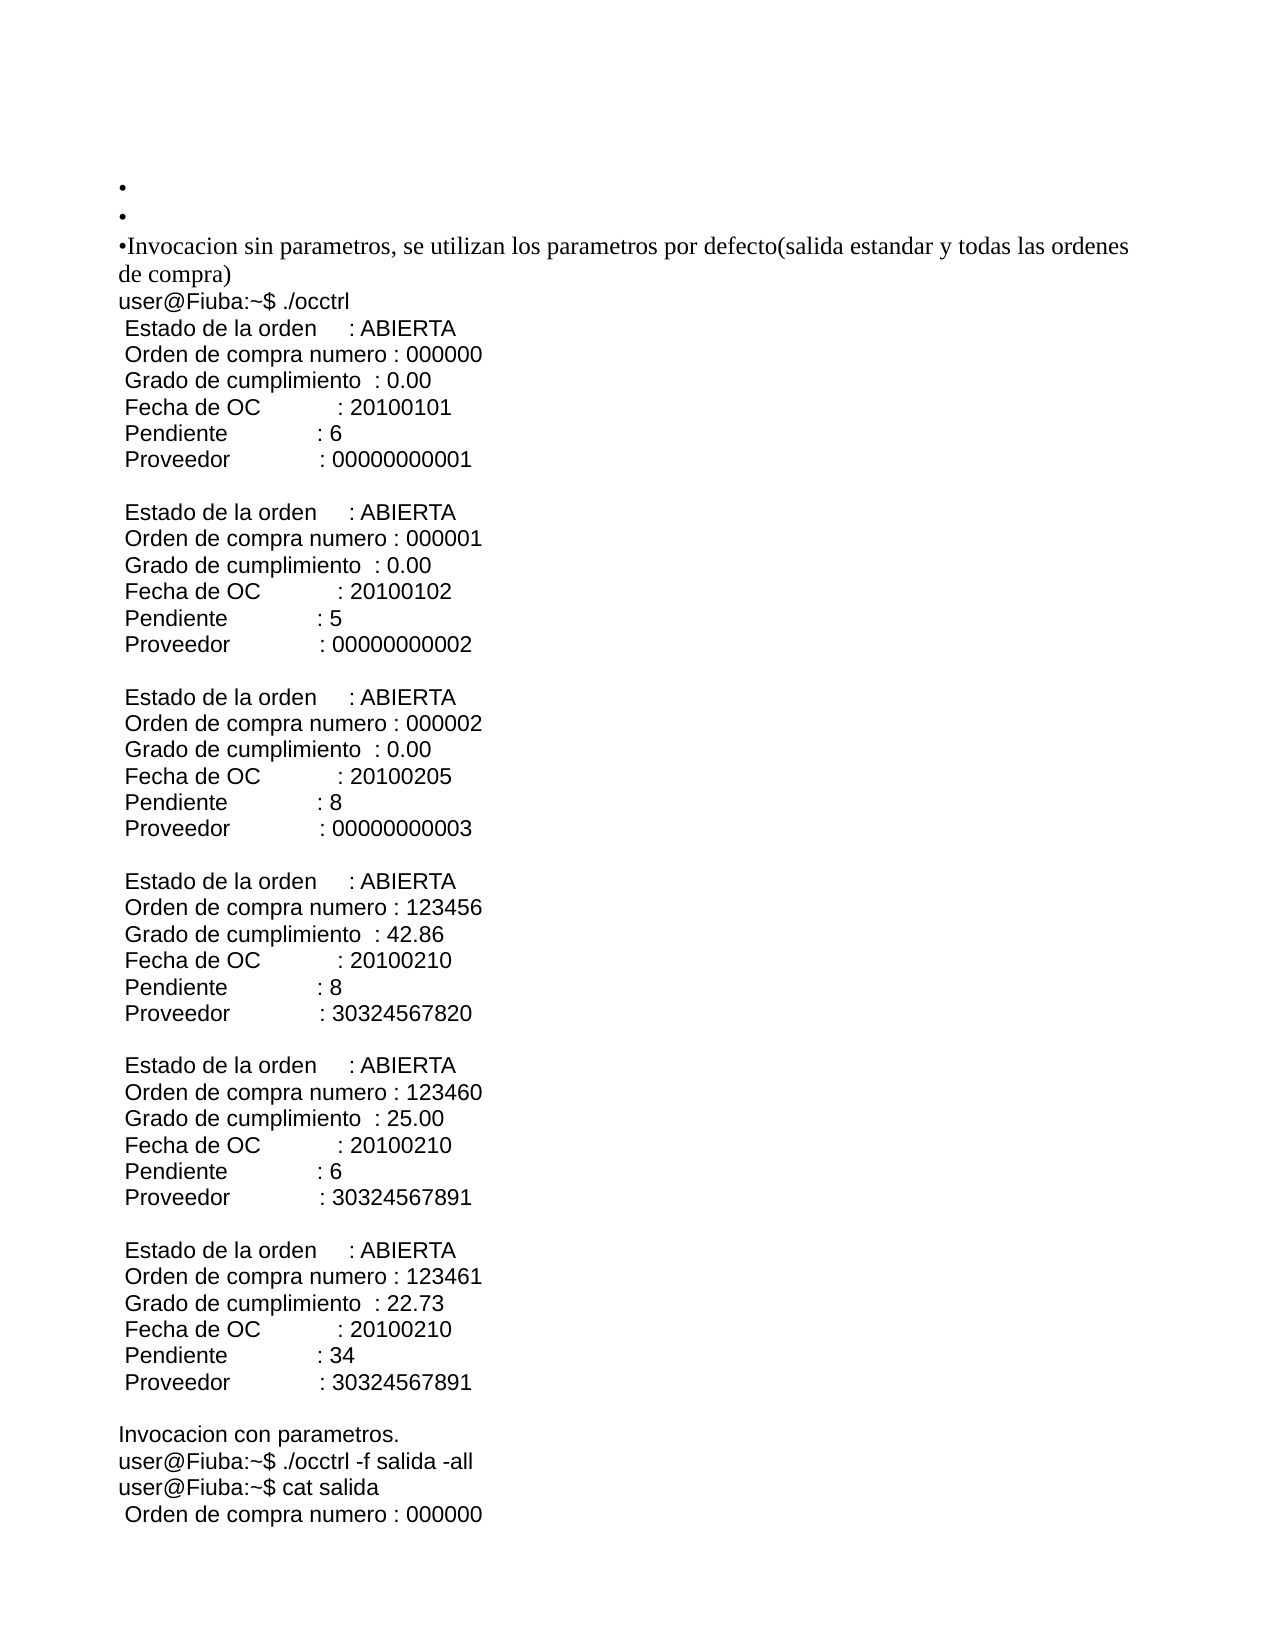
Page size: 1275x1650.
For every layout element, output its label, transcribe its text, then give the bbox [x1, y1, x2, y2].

list Grado de cumplimiento : 22.73 [118, 1290, 1157, 1316]
list Estado de la orden : ABIERTA [118, 314, 1157, 341]
list Orden de compra numero : 000000 [118, 341, 1157, 367]
list user@Fiuba:~$ ./occtrl [118, 288, 1157, 314]
list Estado de la orden : ABIERTA [118, 683, 1157, 710]
list Grado de cumplimiento : 0.00 [118, 367, 1157, 394]
list Orden de compra numero : 000002 [118, 710, 1157, 736]
list Pendiente : 5 [118, 604, 1157, 631]
list Estado de la orden : ABIERTA [118, 1237, 1157, 1263]
list user@Fiuba:~$ ./occtrl -f salida -all [118, 1448, 1157, 1474]
list Fecha de OC : 20100101 [118, 394, 1157, 420]
list Orden de compra numero : 000001 [118, 525, 1157, 552]
list Proveedor : 30324567891 [118, 1184, 1157, 1211]
list Grado de cumplimiento : 42.86 [118, 921, 1157, 947]
list Pendiente : 6 [118, 420, 1157, 446]
list user@Fiuba:~$ cat salida [118, 1474, 1157, 1501]
list Pendiente : 8 [118, 789, 1157, 815]
list Fecha de OC : 20100205 [118, 763, 1157, 789]
list Estado de la orden : ABIERTA [118, 499, 1157, 525]
list Orden de compra numero : 123456 [118, 894, 1157, 921]
list Proveedor : 30324567820 [118, 1000, 1157, 1026]
list Grado de cumplimiento : 25.00 [118, 1105, 1157, 1132]
list Fecha de OC : 20100210 [118, 947, 1157, 973]
list Fecha de OC : 20100102 [118, 578, 1157, 604]
list Proveedor : 00000000001 [118, 446, 1157, 473]
list Pendiente : 6 [118, 1158, 1157, 1184]
list Orden de compra numero : 123461 [118, 1263, 1157, 1290]
list Proveedor : 00000000003 [118, 815, 1157, 842]
list Orden de compra numero : 123460 [118, 1079, 1157, 1105]
list Fecha de OC : 20100210 [118, 1132, 1157, 1158]
list Estado de la orden : ABIERTA [118, 868, 1157, 894]
list Grado de cumplimiento : 0.00 [118, 736, 1157, 763]
list Proveedor : 30324567891 [118, 1369, 1157, 1395]
list Grado de cumplimiento : 0.00 [118, 552, 1157, 578]
list Estado de la orden : ABIERTA [118, 1052, 1157, 1079]
list Invocacion sin parametros, se utilizan los parametros por defecto(salida estandar y todas las ordenes de compra) [118, 231, 1157, 288]
list Invocacion con parametros. [118, 1421, 1157, 1448]
list Pendiente : 34 [118, 1342, 1157, 1369]
list Orden de compra numero : 000000 [118, 1501, 1157, 1527]
list Proveedor : 00000000002 [118, 631, 1157, 657]
list Fecha de OC : 20100210 [118, 1316, 1157, 1342]
list Pendiente : 8 [118, 973, 1157, 1000]
